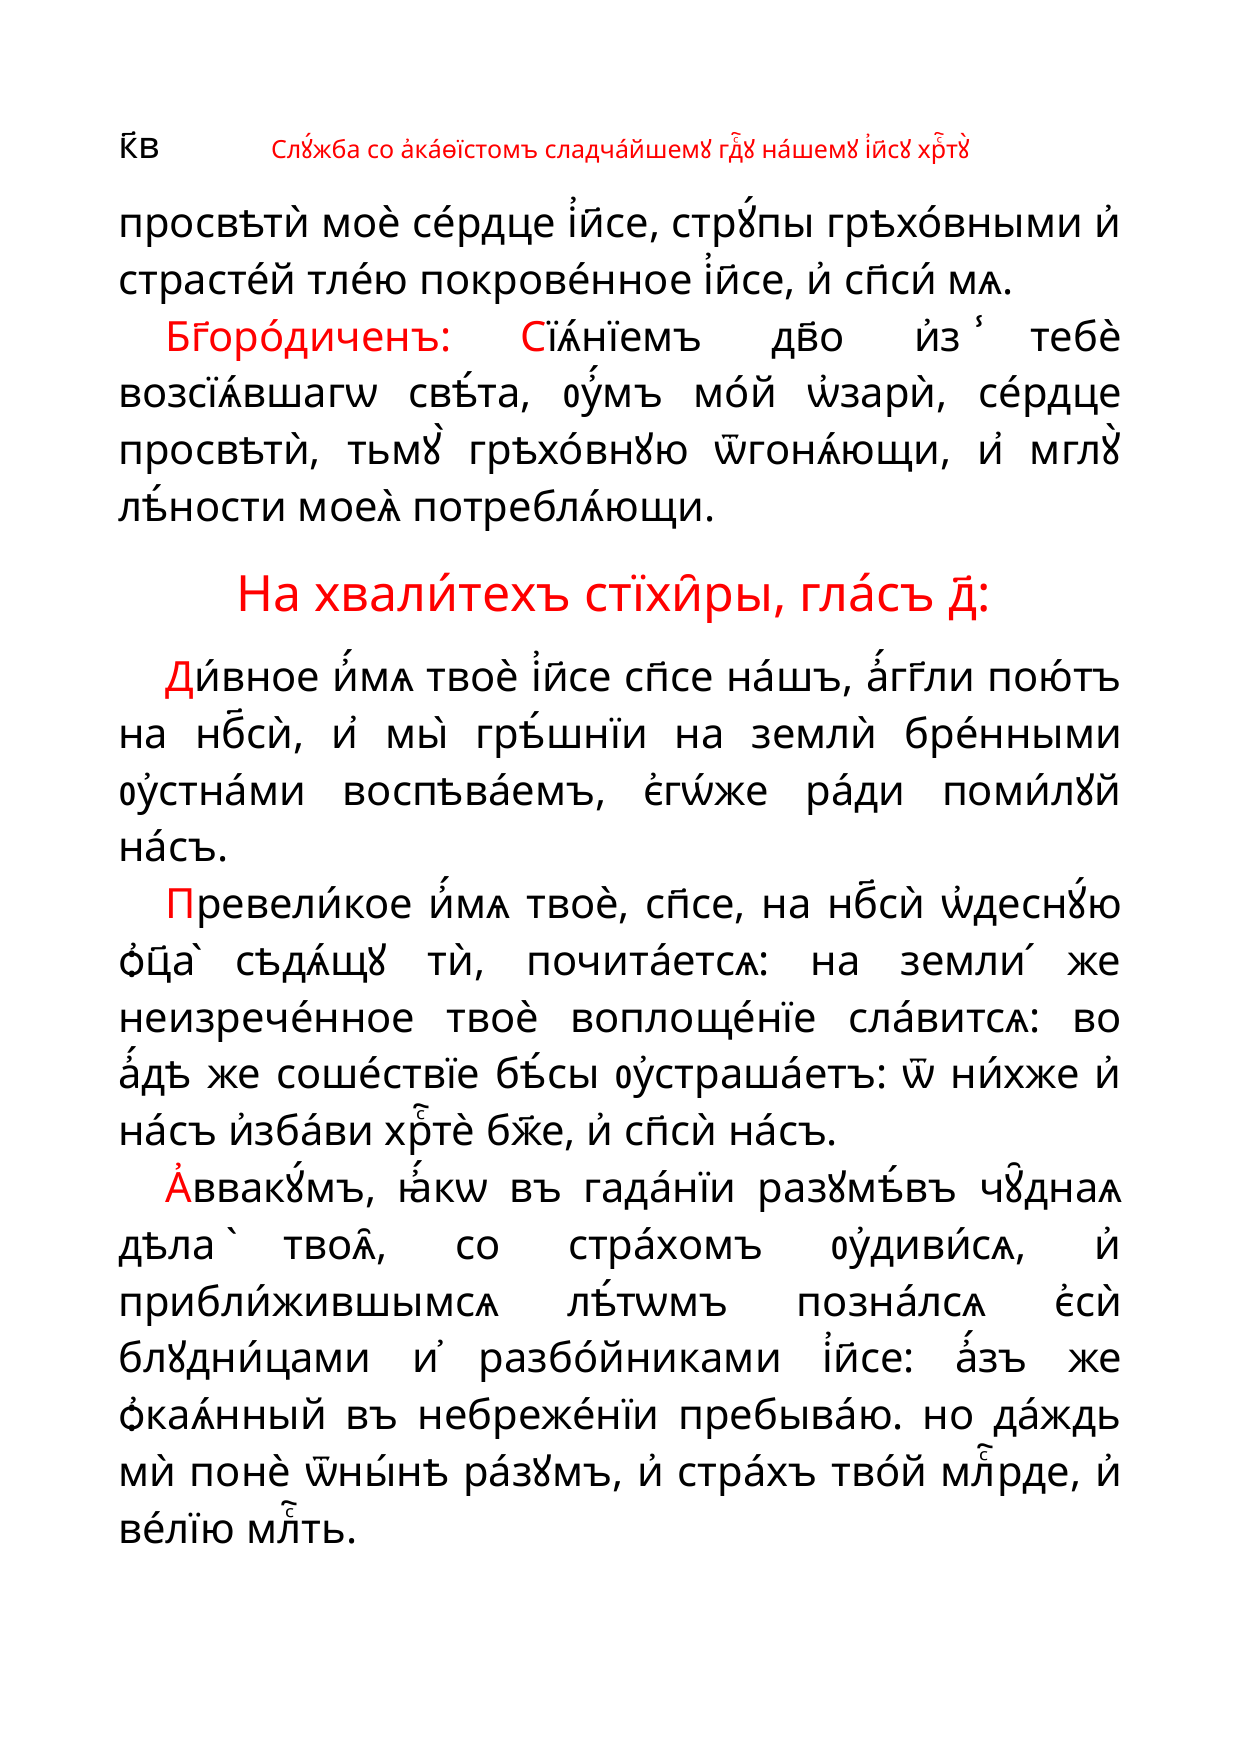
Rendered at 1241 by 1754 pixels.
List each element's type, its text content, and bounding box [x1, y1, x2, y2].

text просвѣтѝ моѐ се́рдце і҆и҃се, стрꙋ́пы грѣхо́вными и҆ страсте́й тле́ю покрове́нное і҆и҃се, и҆ сп҃си́ мѧ. [118, 193, 1122, 306]
text Превели́кое и҆́мѧ твоѐ, сп҃се, на нб҃сѝ ѡ҆деснꙋ́ю ѻ҆ц҃а̀ сѣдѧ́щꙋ тѝ, почита́етсѧ: на земли́ же неизрече́нное твоѐ воплоще́нїе сла́витсѧ: во а҆́дѣ же соше́ствїе бѣ́сы ᲂу҆страша́етъ: ѿ ни́хже и҆ на́съ и҆зба́ви хрⷭ҇тѐ бж҃е, и҆ сп҃сѝ на́съ. [118, 874, 1122, 1158]
text Бг҃оро́диченъ: Сїѧ́нїемъ дв҃о и҆з̾ тебѐ возсїѧ́вшагѡ свѣ́та, ᲂу҆́мъ мо́й ѡ҆зарѝ, се́рдце просвѣтѝ, тьмꙋ̀ грѣхо́внꙋю ѿгонѧ́ющи, и҆ мглꙋ̀ лѣ́ности моеѧ̀ потреблѧ́ющи. [118, 306, 1122, 533]
text Ди́вное и҆́мѧ твоѐ і҆и҃се сп҃се на́шъ, а҆́гг҃ли пою́тъ на нб҃сѝ, и҆ мы̀ грѣ́шнїи на землѝ бре́нными ᲂу҆стна́ми воспѣва́емъ, є҆гѡ́же ра́ди поми́лꙋй на́съ. [118, 639, 1122, 874]
text А҆ввакꙋ́мъ, ꙗ҆́кѡ въ гада́нїи разꙋмѣ́въ чꙋ̑днаѧ дѣла̀ твоѧ̑, со стра́хомъ ᲂу҆диви́сѧ, и҆ прибли́жившымсѧ лѣ́тѡмъ позна́лсѧ є҆сѝ блꙋдни́цами и҆ разбо́йниками і҆и҃се: а҆́зъ же ѻ҆каѧ́нный въ небреже́нїи пребыва́ю. но да́ждь мѝ понѐ ѿны́нѣ ра́зꙋмъ, и҆ стра́хъ тво́й млⷭ҇рде, и҆ ве́лїю млⷭ҇ть. [118, 1158, 1122, 1555]
subtitle На хвали́техъ стїхи̑ры, гла́съ д҃: [118, 558, 1122, 627]
